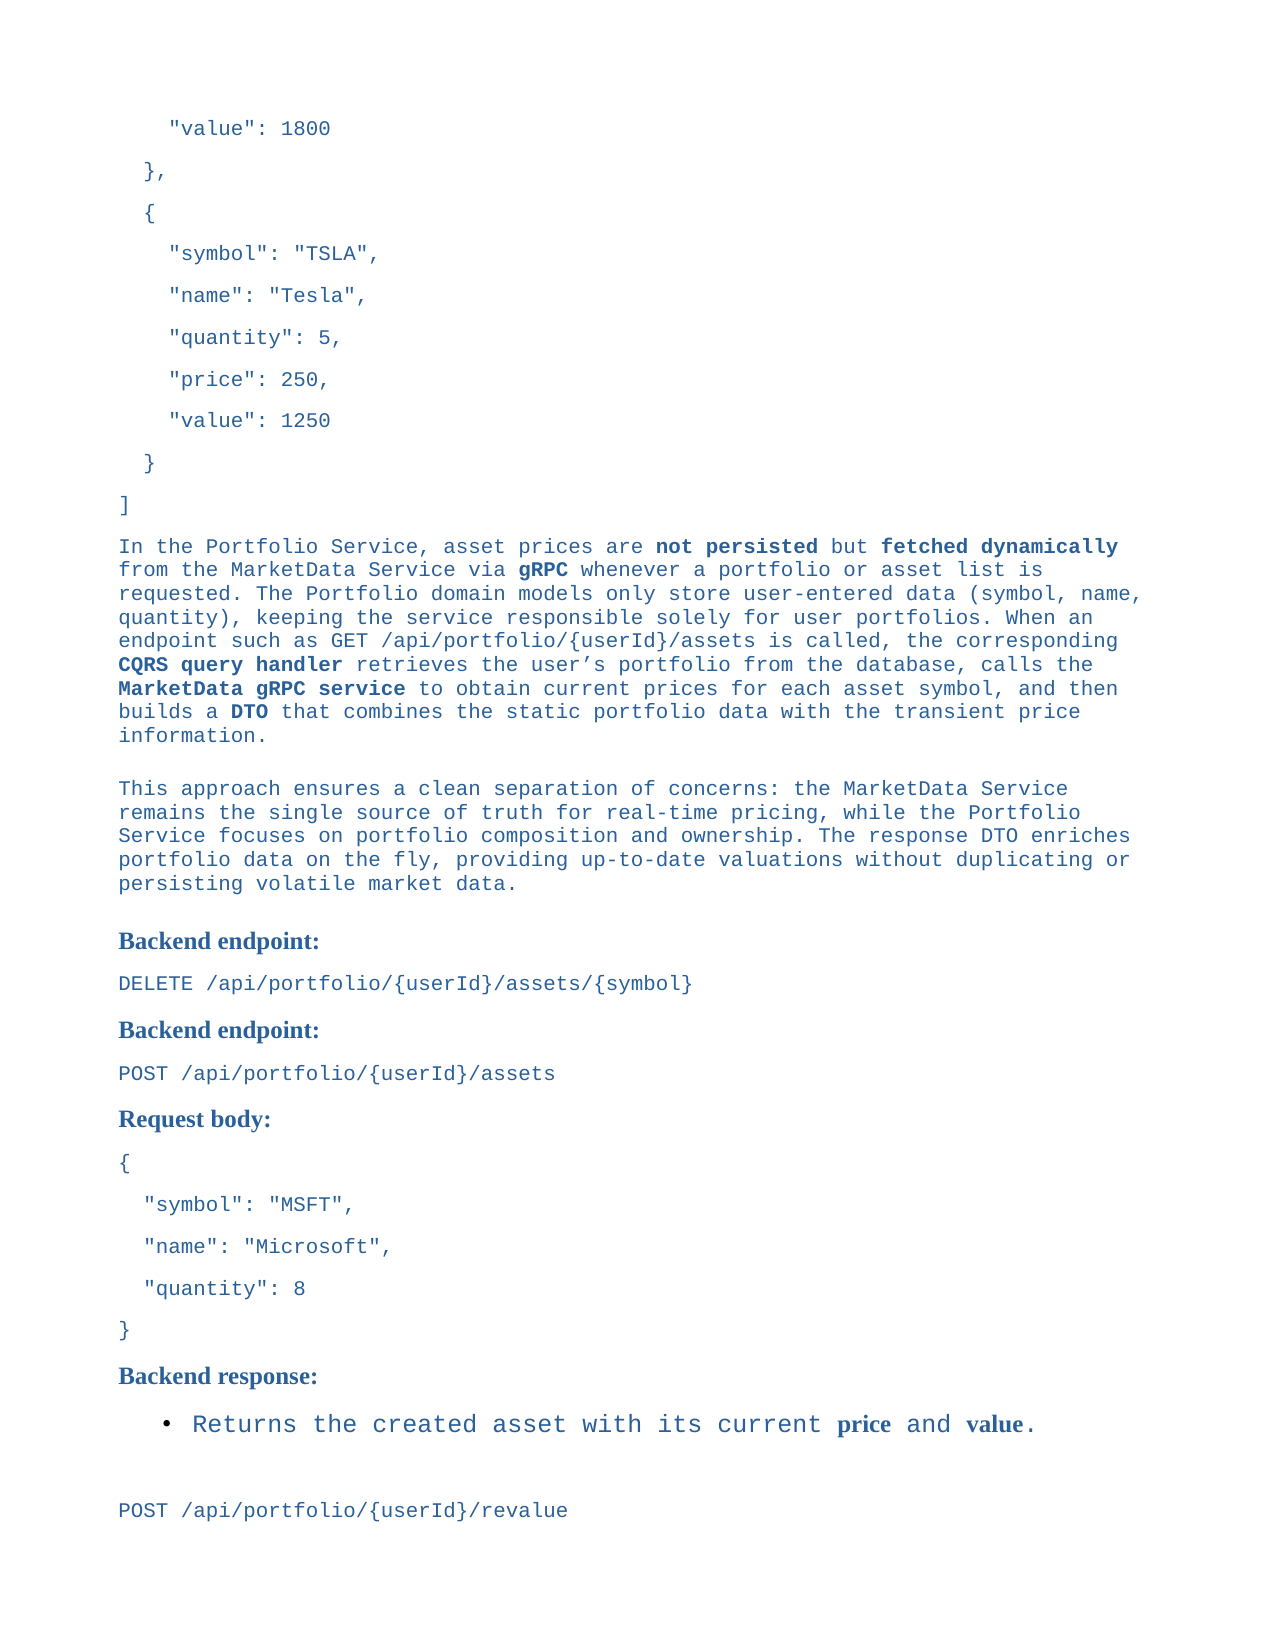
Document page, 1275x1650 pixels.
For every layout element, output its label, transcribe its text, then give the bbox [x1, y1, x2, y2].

text Backend endpoint: [118, 1015, 1157, 1044]
text } [118, 452, 1157, 476]
text Backend endpoint: [118, 926, 1157, 954]
text "value": 1800 [118, 118, 1157, 142]
text "quantity": 5, [118, 327, 1157, 351]
text } [118, 1319, 1157, 1343]
text POST /api/portfolio/{userId}/assets [118, 1063, 1157, 1086]
text }, [118, 160, 1157, 183]
text { [118, 1152, 1157, 1176]
text POST /api/portfolio/{userId}/revalue [118, 1500, 1157, 1524]
text Backend response: [118, 1361, 1157, 1390]
list Returns the created asset with its current price and value. [162, 1409, 1157, 1439]
text In the Portfolio Service, asset prices are not persisted but fetched dynamically from the MarketData Service via gRPC whenever a portfolio or asset list is requested. The Portfolio domain models only store user-entered data (symbol, name, quantity), keeping the service responsible solely for user portfolios. When an endpoint such as GET /api/portfolio/{userId}/assets is called, the corresponding CQRS query handler retrieves the user’s portfolio from the database, calls the MarketData gRPC service to obtain current prices for each asset symbol, and then builds a DTO that combines the static portfolio data with the transient price information. [118, 536, 1157, 749]
text Request body: [118, 1104, 1157, 1133]
text "symbol": "TSLA", [118, 243, 1157, 267]
text "quantity": 8 [118, 1277, 1157, 1301]
text "name": "Tesla", [118, 285, 1157, 309]
text DELETE /api/portfolio/{userId}/assets/{symbol} [118, 973, 1157, 997]
text This approach ensures a clean separation of concerns: the MarketData Service remains the single source of truth for real-time pricing, while the Portfolio Service focuses on portfolio composition and ownership. The response DTO enriches portfolio data on the fly, providing up-to-date valuations without duplicating or persisting volatile market data. [118, 778, 1157, 896]
text { [118, 202, 1157, 225]
text "symbol": "MSFT", [118, 1194, 1157, 1218]
text "price": 250, [118, 369, 1157, 392]
text "name": "Microsoft", [118, 1236, 1157, 1259]
text ] [118, 494, 1157, 518]
text "value": 1250 [118, 411, 1157, 434]
